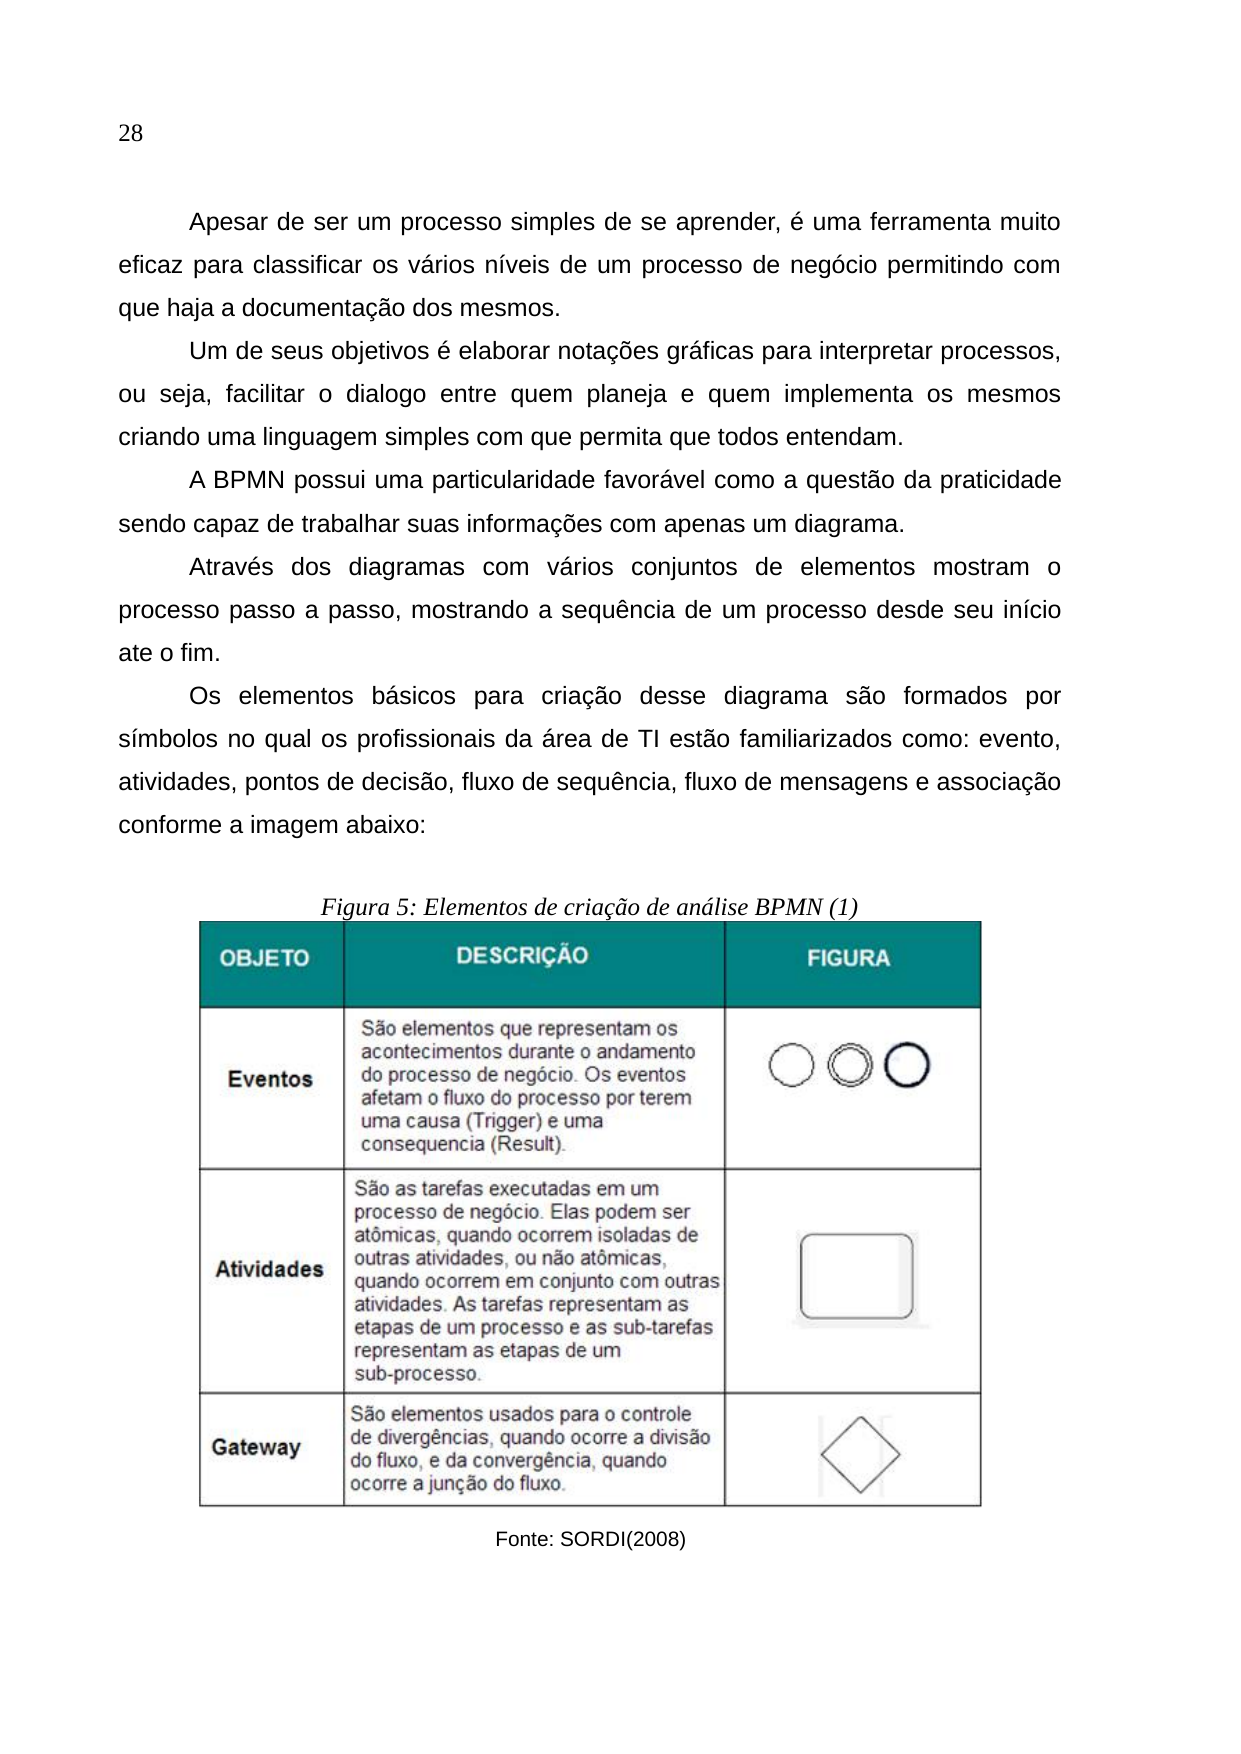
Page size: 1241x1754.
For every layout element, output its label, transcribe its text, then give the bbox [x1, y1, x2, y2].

picture [198, 921, 983, 1508]
text Um de seus objetivos é elaborar notações gráficas para interpretar processos, ou seja, facilitar o dialogo entre quem planeja e quem implementa os mesmos criando uma linguagem simples com que permita que todos entendam. [118, 336, 1063, 451]
text Através dos diagramas com vários conjuntos de elementos mostram o processo passo a passo, mostrando a sequência de um processo desde seu início ate o fim. [118, 552, 1063, 667]
text Fonte: SORDI(2008) [118, 1527, 1063, 1551]
text A BPMN possui uma particularidade favorável como a questão da praticidade sendo capaz de trabalhar suas informações com apenas um diagrama. [118, 465, 1063, 537]
text Os elementos básicos para criação desse diagrama são formados por símbolos no qual os profissionais da área de TI estão familiarizados como: evento, atividades, pontos de decisão, fluxo de sequência, fluxo de mensagens e associação conforme a imagem abaixo: [118, 681, 1063, 839]
text Figura 5: Elementos de criação de análise BPMN (1) [199, 892, 982, 921]
text Apesar de ser um processo simples de se aprender, é uma ferramenta muito eficaz para classificar os vários níveis de um processo de negócio permitindo com que haja a documentação dos mesmos. [118, 207, 1063, 322]
